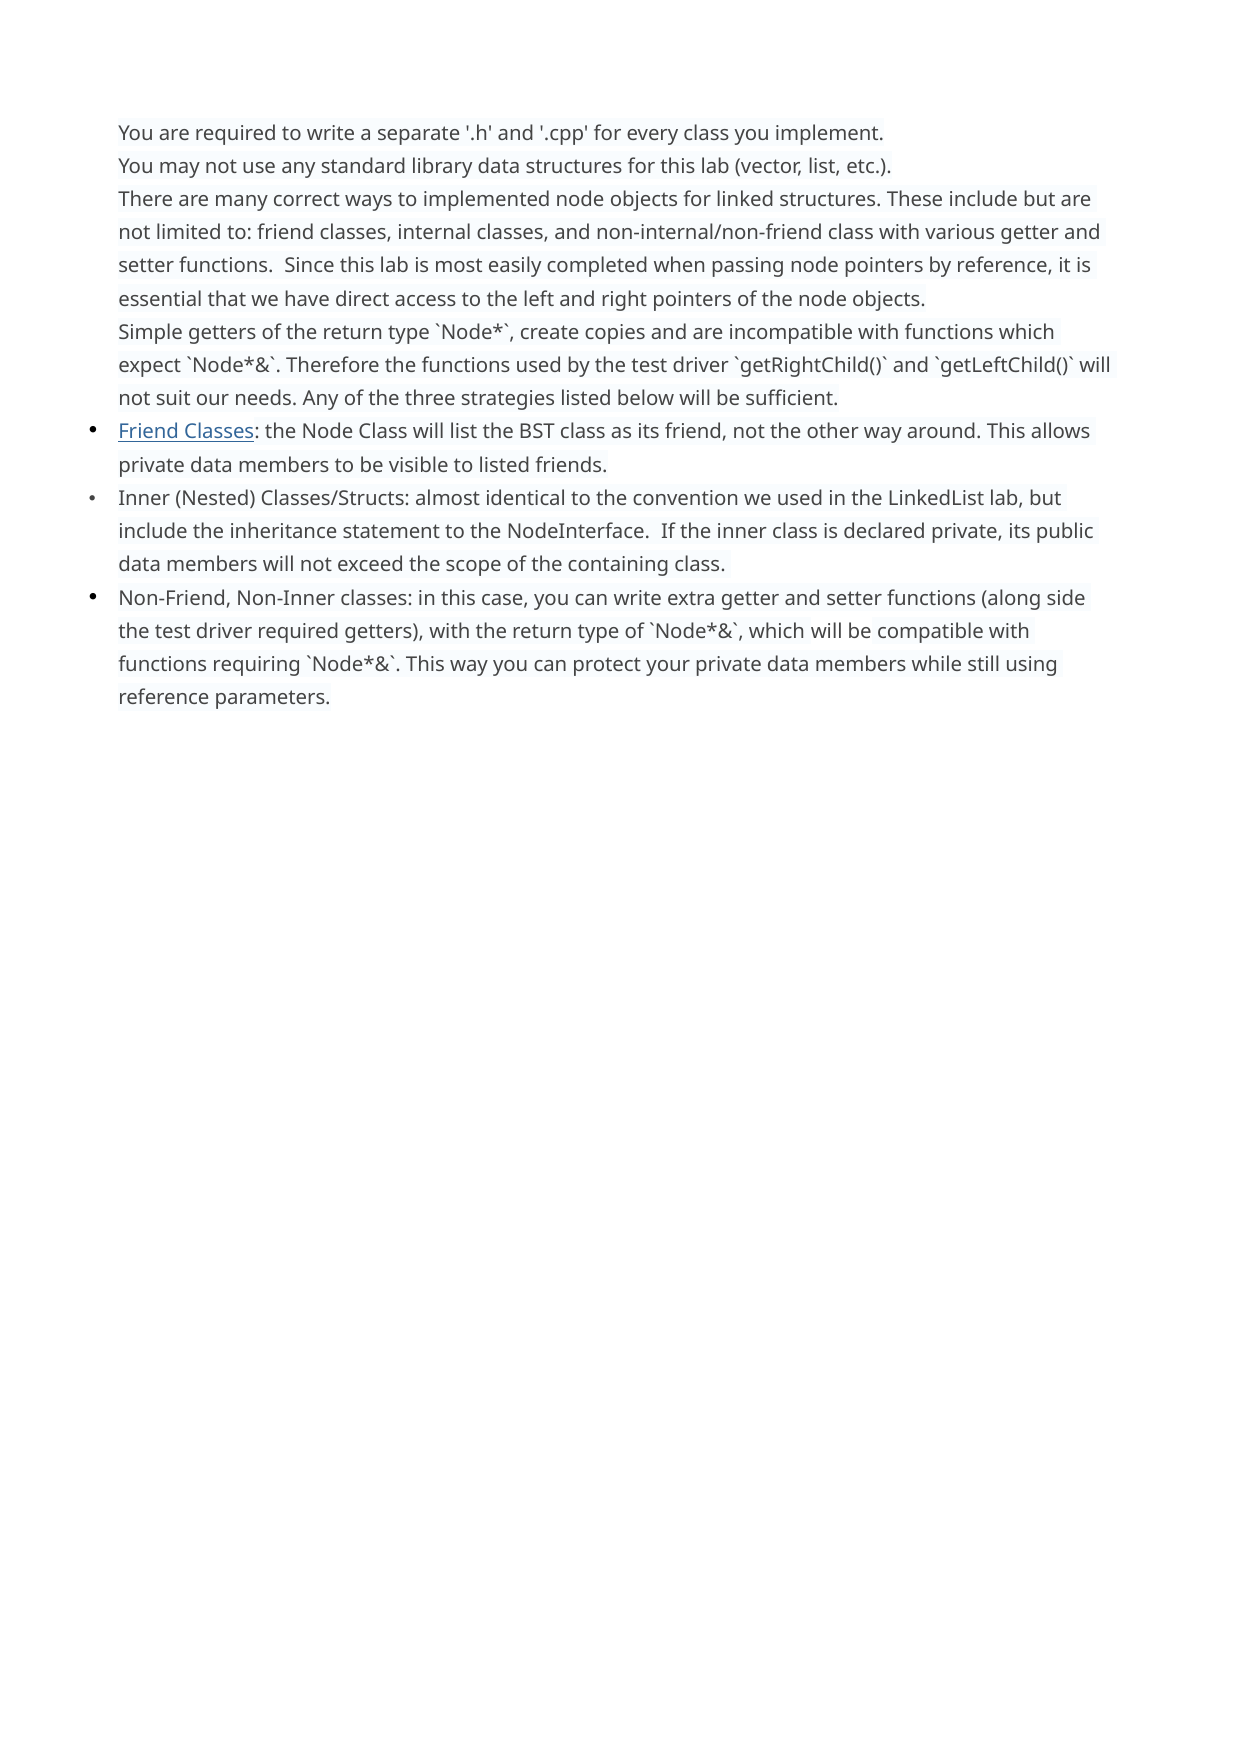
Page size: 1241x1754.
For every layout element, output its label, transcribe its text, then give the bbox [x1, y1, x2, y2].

list Inner (Nested) Classes/Structs: almost identical to the convention we used in the LinkedList lab, but include the inheritance statement to the NodeInterface. If the inner class is declared private, its public data members will not exceed the scope of the containing class. [118, 484, 1122, 578]
list Non-Friend, Non-Inner classes: in this case, you can write extra getter and setter functions (along side the test driver required getters), with the return type of `Node*&`, which will be compatible with functions requiring `Node*&`. This way you can protect your private data members while still using reference parameters. [118, 583, 1122, 711]
text You may not use any standard library data structures for this lab (vector, list, etc.). [118, 151, 1122, 179]
text There are many correct ways to implemented node objects for linked structures. These include but are not limited to: friend classes, internal classes, and non-internal/non-friend class with various getter and setter functions. Since this lab is most easily completed when passing node pointers by reference, it is essential that we have direct access to the left and right pointers of the node objects. [118, 184, 1122, 312]
list Friend Classes: the Node Class will list the BST class as its friend, not the other way around. This allows private data members to be visible to listed friends. [118, 417, 1122, 478]
text Simple getters of the return type `Node*`, create copies and are incompatible with functions which expect `Node*&`. Therefore the functions used by the test driver `getRightChild()` and `getLeftChild()` will not suit our needs. Any of the three strategies listed below will be sufficient. [118, 317, 1122, 412]
text You are required to write a separate '.h' and '.cpp' for every class you implement. [118, 118, 1122, 146]
